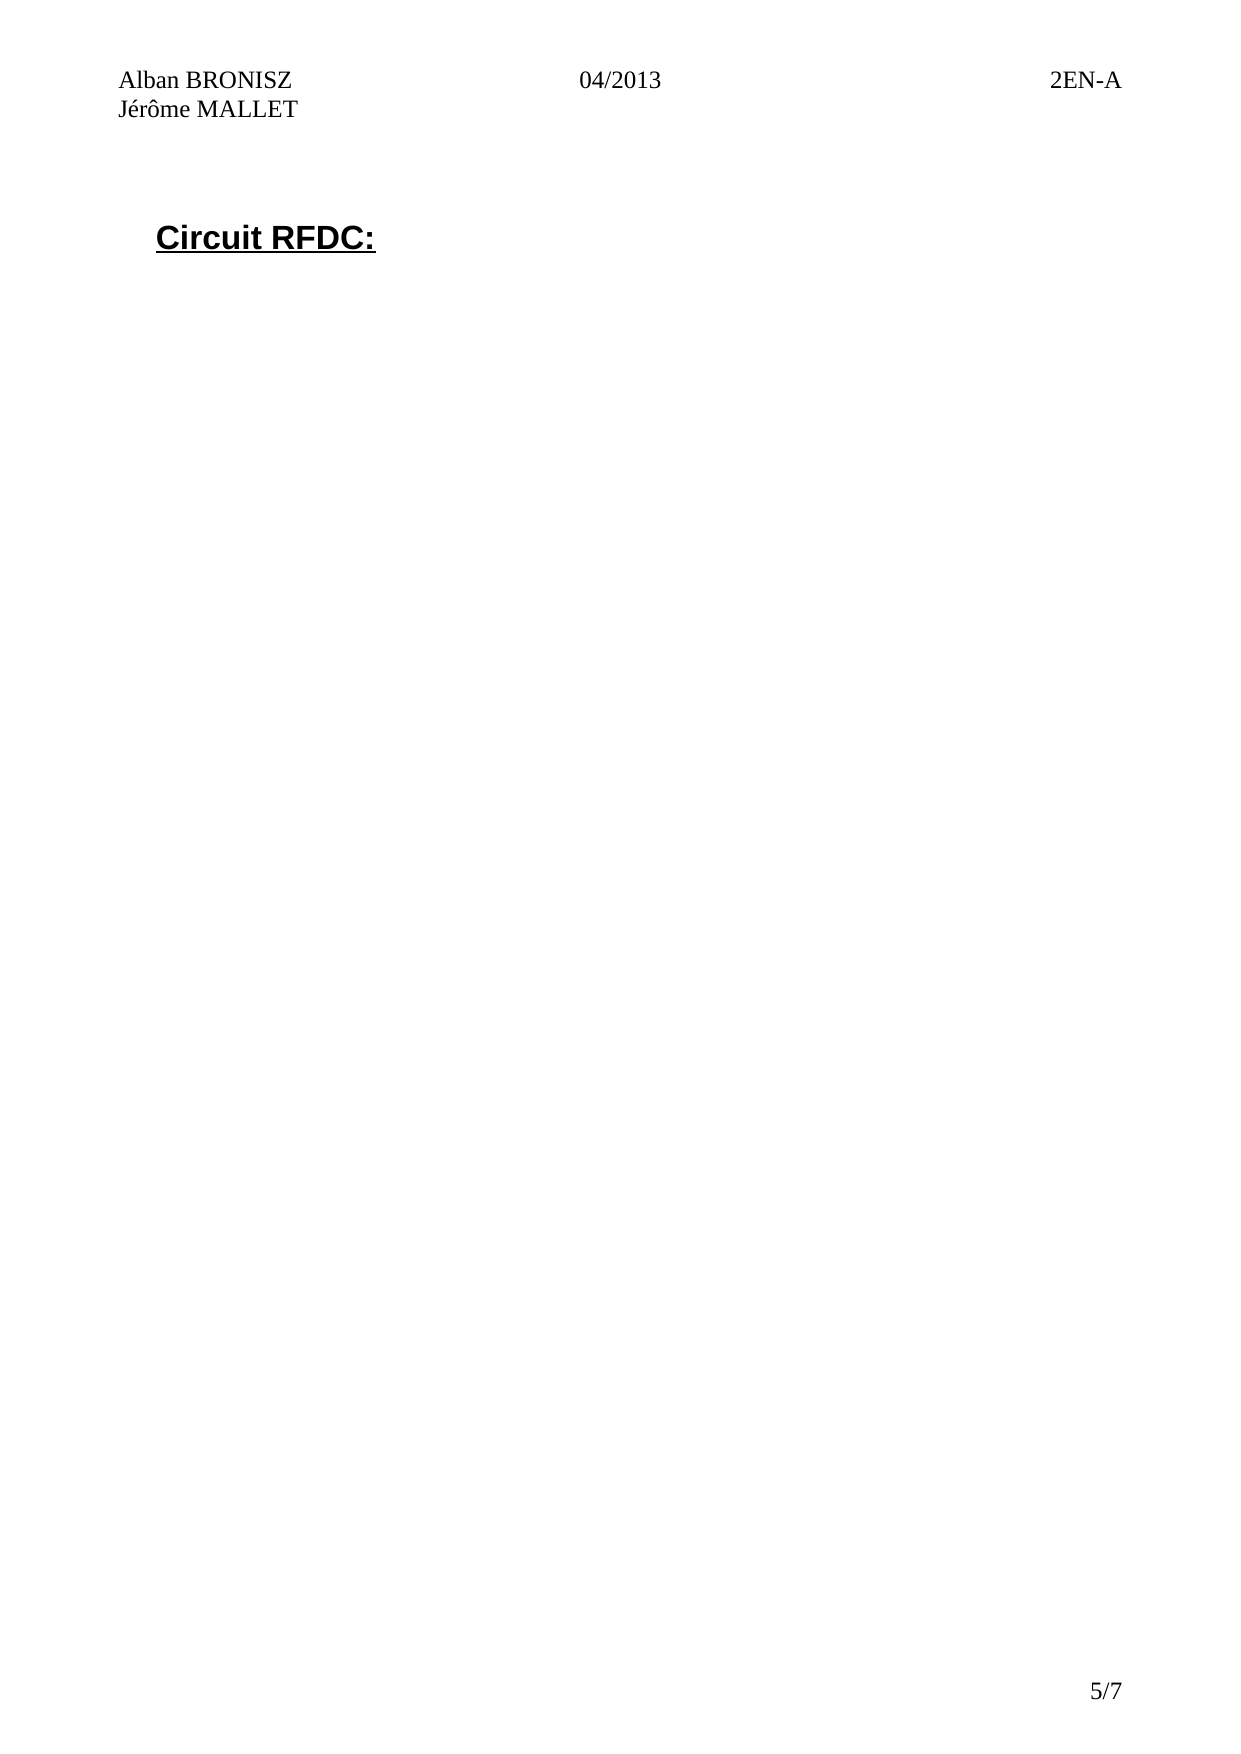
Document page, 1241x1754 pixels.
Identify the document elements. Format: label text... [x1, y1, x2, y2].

subtitle Circuit RFDC: [156, 218, 1122, 256]
